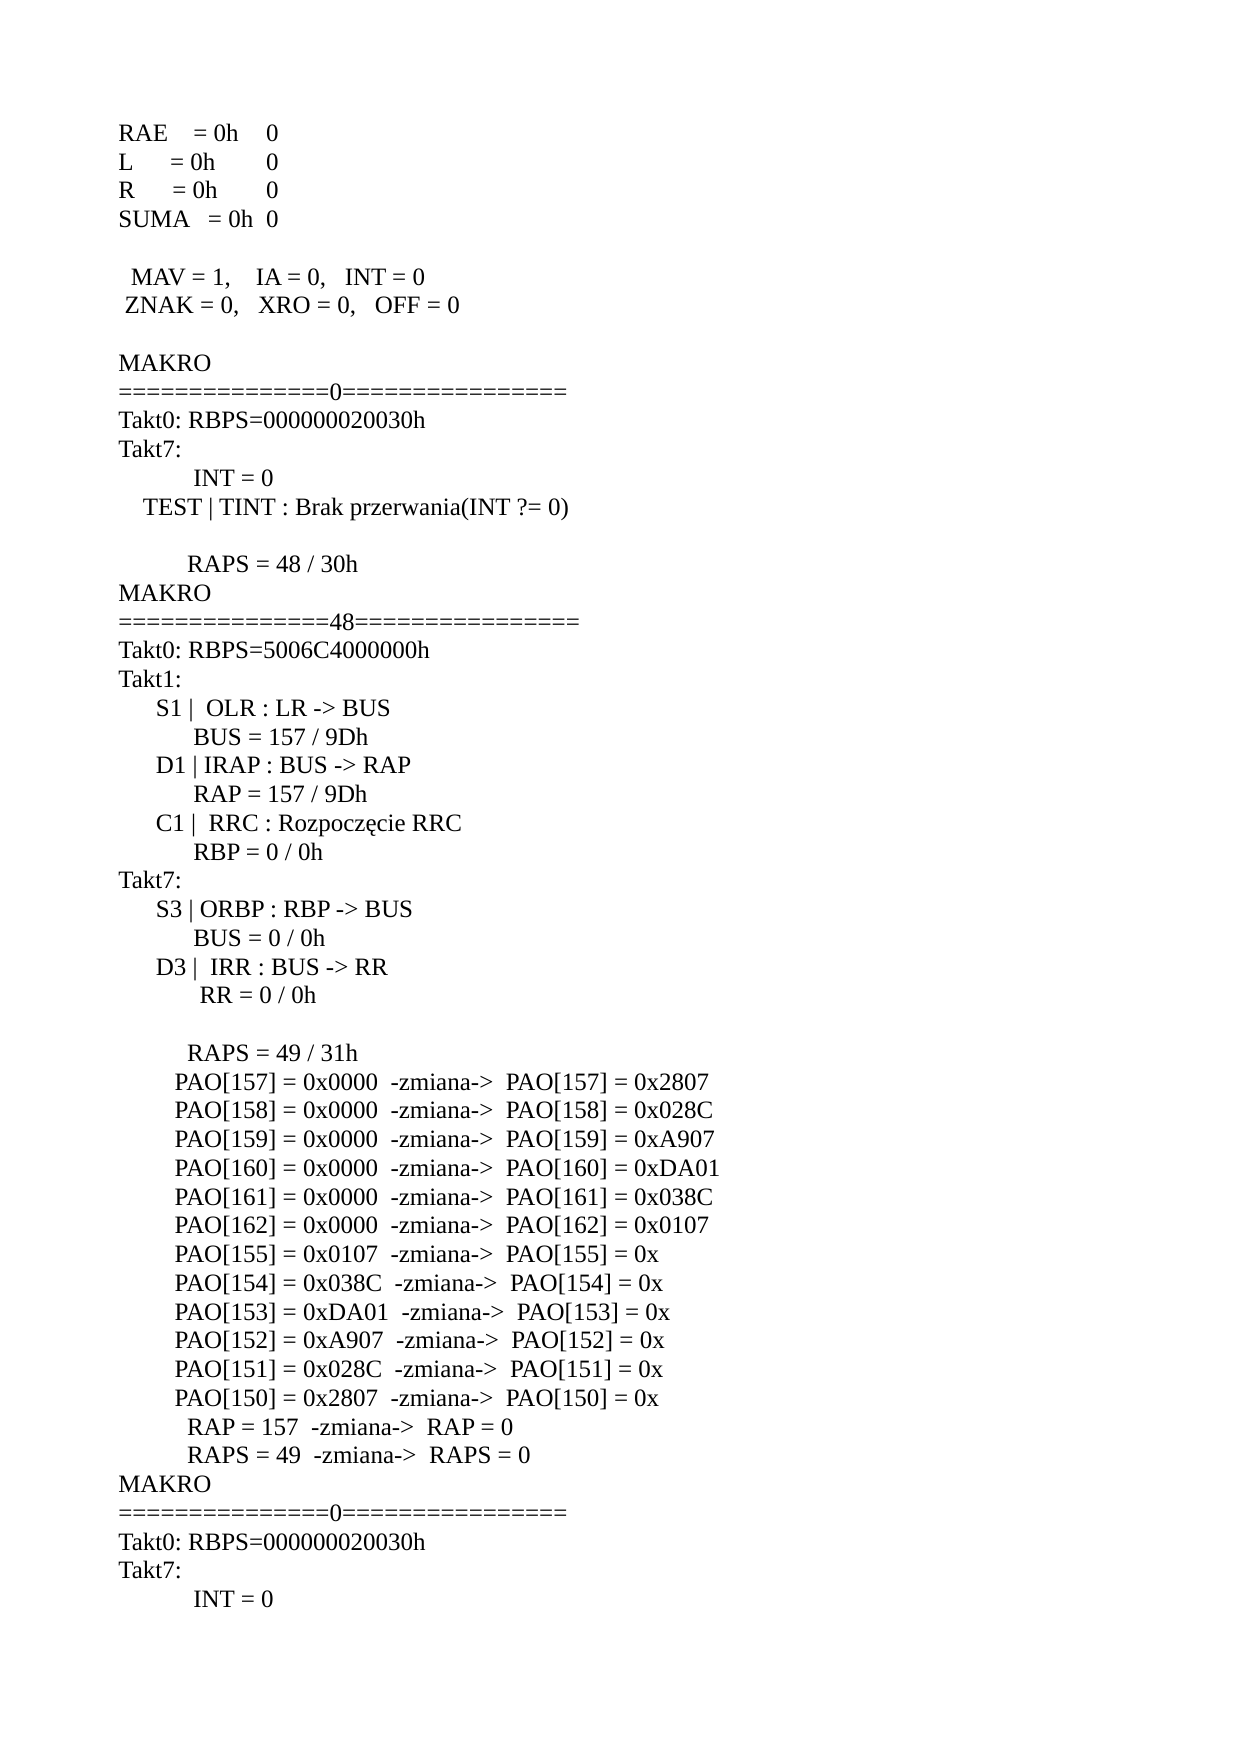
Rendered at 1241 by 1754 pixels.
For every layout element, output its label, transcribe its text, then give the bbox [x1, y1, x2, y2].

text ===============48================ [118, 607, 1122, 636]
text BUS = 0 / 0h [118, 923, 1122, 952]
text RR = 0 / 0h [118, 981, 1122, 1009]
text Takt7: [118, 434, 1122, 463]
text RAP = 157 -zmiana-> RAP = 0 [118, 1412, 1122, 1441]
text Takt0: RBPS=000000020030h [118, 406, 1122, 434]
text ===============0================ [118, 377, 1122, 406]
text PAO[155] = 0x0107 -zmiana-> PAO[155] = 0x [118, 1239, 1122, 1268]
text S1 | OLR : LR -> BUS [118, 693, 1122, 722]
text TEST | TINT : Brak przerwania(INT ?= 0) [118, 492, 1122, 521]
text PAO[159] = 0x0000 -zmiana-> PAO[159] = 0xA907 [118, 1124, 1122, 1153]
text ===============0================ [118, 1498, 1122, 1527]
text SUMA = 0h 0 [118, 204, 1122, 233]
text INT = 0 [118, 1584, 1122, 1613]
text RAP = 157 / 9Dh [118, 779, 1122, 808]
text C1 | RRC : Rozpoczęcie RRC [118, 808, 1122, 837]
text Takt0: RBPS=000000020030h [118, 1527, 1122, 1556]
text PAO[151] = 0x028C -zmiana-> PAO[151] = 0x [118, 1354, 1122, 1383]
text L = 0h 0 [118, 147, 1122, 176]
text PAO[158] = 0x0000 -zmiana-> PAO[158] = 0x028C [118, 1096, 1122, 1124]
text ZNAK = 0, XRO = 0, OFF = 0 [118, 291, 1122, 319]
text PAO[154] = 0x038C -zmiana-> PAO[154] = 0x [118, 1268, 1122, 1297]
text R = 0h 0 [118, 176, 1122, 204]
text PAO[162] = 0x0000 -zmiana-> PAO[162] = 0x0107 [118, 1211, 1122, 1239]
text MAKRO [118, 1469, 1122, 1498]
text PAO[150] = 0x2807 -zmiana-> PAO[150] = 0x [118, 1383, 1122, 1412]
text RAPS = 48 / 30h [118, 549, 1122, 578]
text PAO[157] = 0x0000 -zmiana-> PAO[157] = 0x2807 [118, 1067, 1122, 1096]
text RAPS = 49 / 31h [118, 1038, 1122, 1067]
text MAV = 1, IA = 0, INT = 0 [118, 262, 1122, 291]
text D3 | IRR : BUS -> RR [118, 952, 1122, 981]
text Takt7: [118, 866, 1122, 894]
text RBP = 0 / 0h [118, 837, 1122, 866]
text PAO[160] = 0x0000 -zmiana-> PAO[160] = 0xDA01 [118, 1153, 1122, 1182]
text Takt0: RBPS=5006C4000000h [118, 636, 1122, 664]
text D1 | IRAP : BUS -> RAP [118, 751, 1122, 779]
text MAKRO [118, 578, 1122, 607]
text MAKRO [118, 348, 1122, 377]
text RAE = 0h 0 [118, 118, 1122, 147]
text Takt7: [118, 1556, 1122, 1584]
text PAO[161] = 0x0000 -zmiana-> PAO[161] = 0x038C [118, 1182, 1122, 1211]
text BUS = 157 / 9Dh [118, 722, 1122, 751]
text Takt1: [118, 664, 1122, 693]
text PAO[152] = 0xA907 -zmiana-> PAO[152] = 0x [118, 1326, 1122, 1354]
text INT = 0 [118, 463, 1122, 492]
text PAO[153] = 0xDA01 -zmiana-> PAO[153] = 0x [118, 1297, 1122, 1326]
text S3 | ORBP : RBP -> BUS [118, 894, 1122, 923]
text RAPS = 49 -zmiana-> RAPS = 0 [118, 1441, 1122, 1469]
